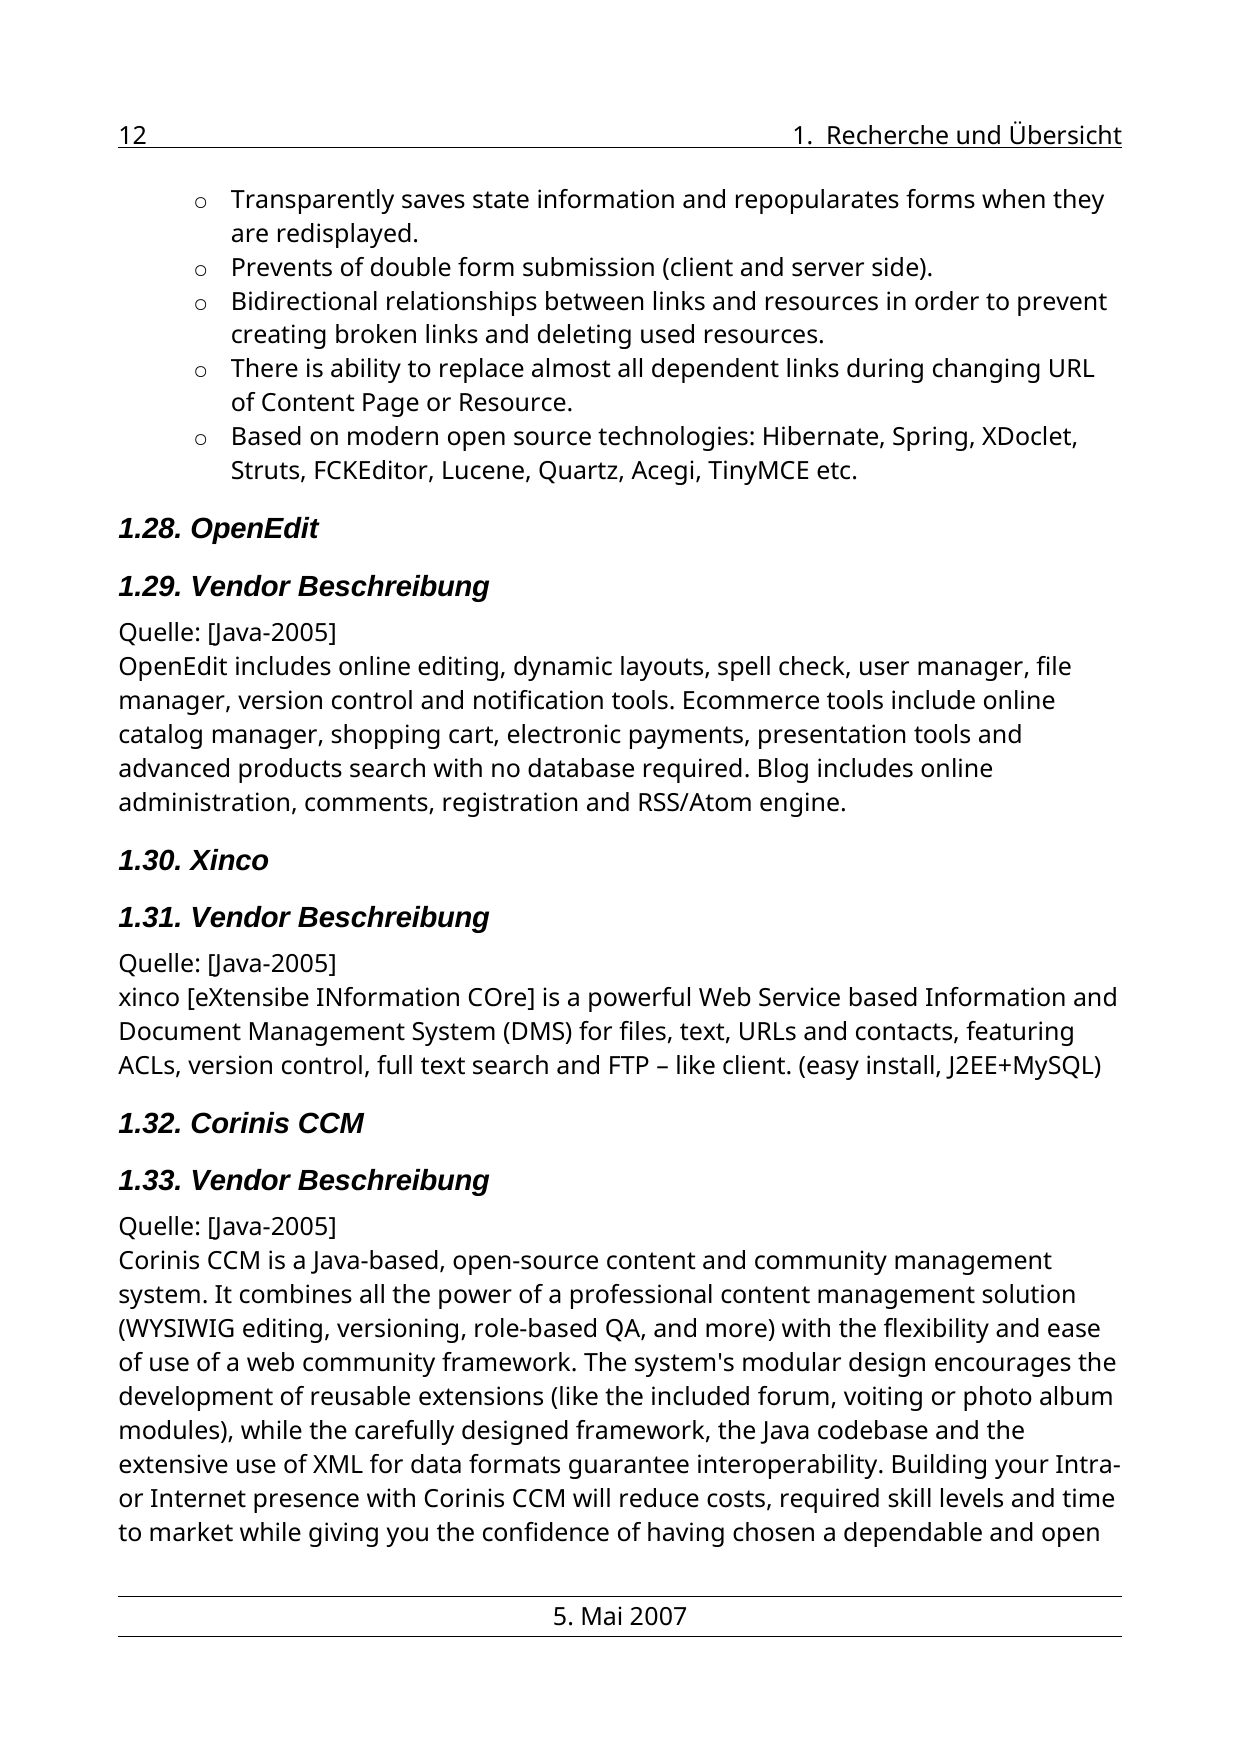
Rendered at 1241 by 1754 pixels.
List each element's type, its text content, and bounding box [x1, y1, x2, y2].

subtitle Vendor Beschreibung [118, 901, 1122, 933]
text xinco [eXtensibe INformation COre] is a powerful Web Service based Information and Document Management System (DMS) for files, text, URLs and contacts, featuring ACLs, version control, full text search and FTP – like client. (easy install, J2EE+MySQL) [118, 980, 1122, 1082]
list Transparently saves state information and repopularates forms when they are redisplayed. [193, 182, 1122, 249]
text Quelle: [Java-2005] [118, 615, 1122, 649]
text Corinis CCM is a Java-based, open-source content and community management system. It combines all the power of a professional content management solution (WYSIWIG editing, versioning, role-based QA, and more) with the flexibility and ease of use of a web community framework. The system's modular design encourages the development of reusable extensions (like the included forum, voiting or photo album modules), while the carefully designed framework, the Java codebase and the extensive use of XML for data formats guarantee interoperability. Building your Intra- or Internet presence with Corinis CCM will reduce costs, required skill levels and time to market while giving you the confidence of having chosen a dependable and open [118, 1243, 1122, 1549]
text Quelle: [Java-2005] [118, 1209, 1122, 1243]
subtitle Xinco [118, 843, 1122, 876]
list Prevents of double form submission (client and server side). [193, 249, 1122, 283]
list Bidirectional relationships between links and resources in order to prevent creating broken links and deleting used resources. [193, 283, 1122, 351]
subtitle Corinis CCM [118, 1107, 1122, 1139]
subtitle OpenEdit [118, 512, 1122, 545]
text OpenEdit includes online editing, dynamic layouts, spell check, user manager, file manager, version control and notification tools. Ecommerce tools include online catalog manager, shopping cart, electronic payments, presentation tools and advanced products search with no database required. Blog includes online administration, comments, registration and RSS/Atom engine. [118, 649, 1122, 818]
subtitle Vendor Beschreibung [118, 570, 1122, 602]
list Based on modern open source technologies: Hibernate, Spring, XDoclet, Struts, FCKEditor, Lucene, Quartz, Acegi, TinyMCE etc. [193, 419, 1122, 487]
text Quelle: [Java-2005] [118, 946, 1122, 980]
subtitle Vendor Beschreibung [118, 1164, 1122, 1197]
list There is ability to replace almost all dependent links during changing URL of Content Page or Resource. [193, 351, 1122, 419]
